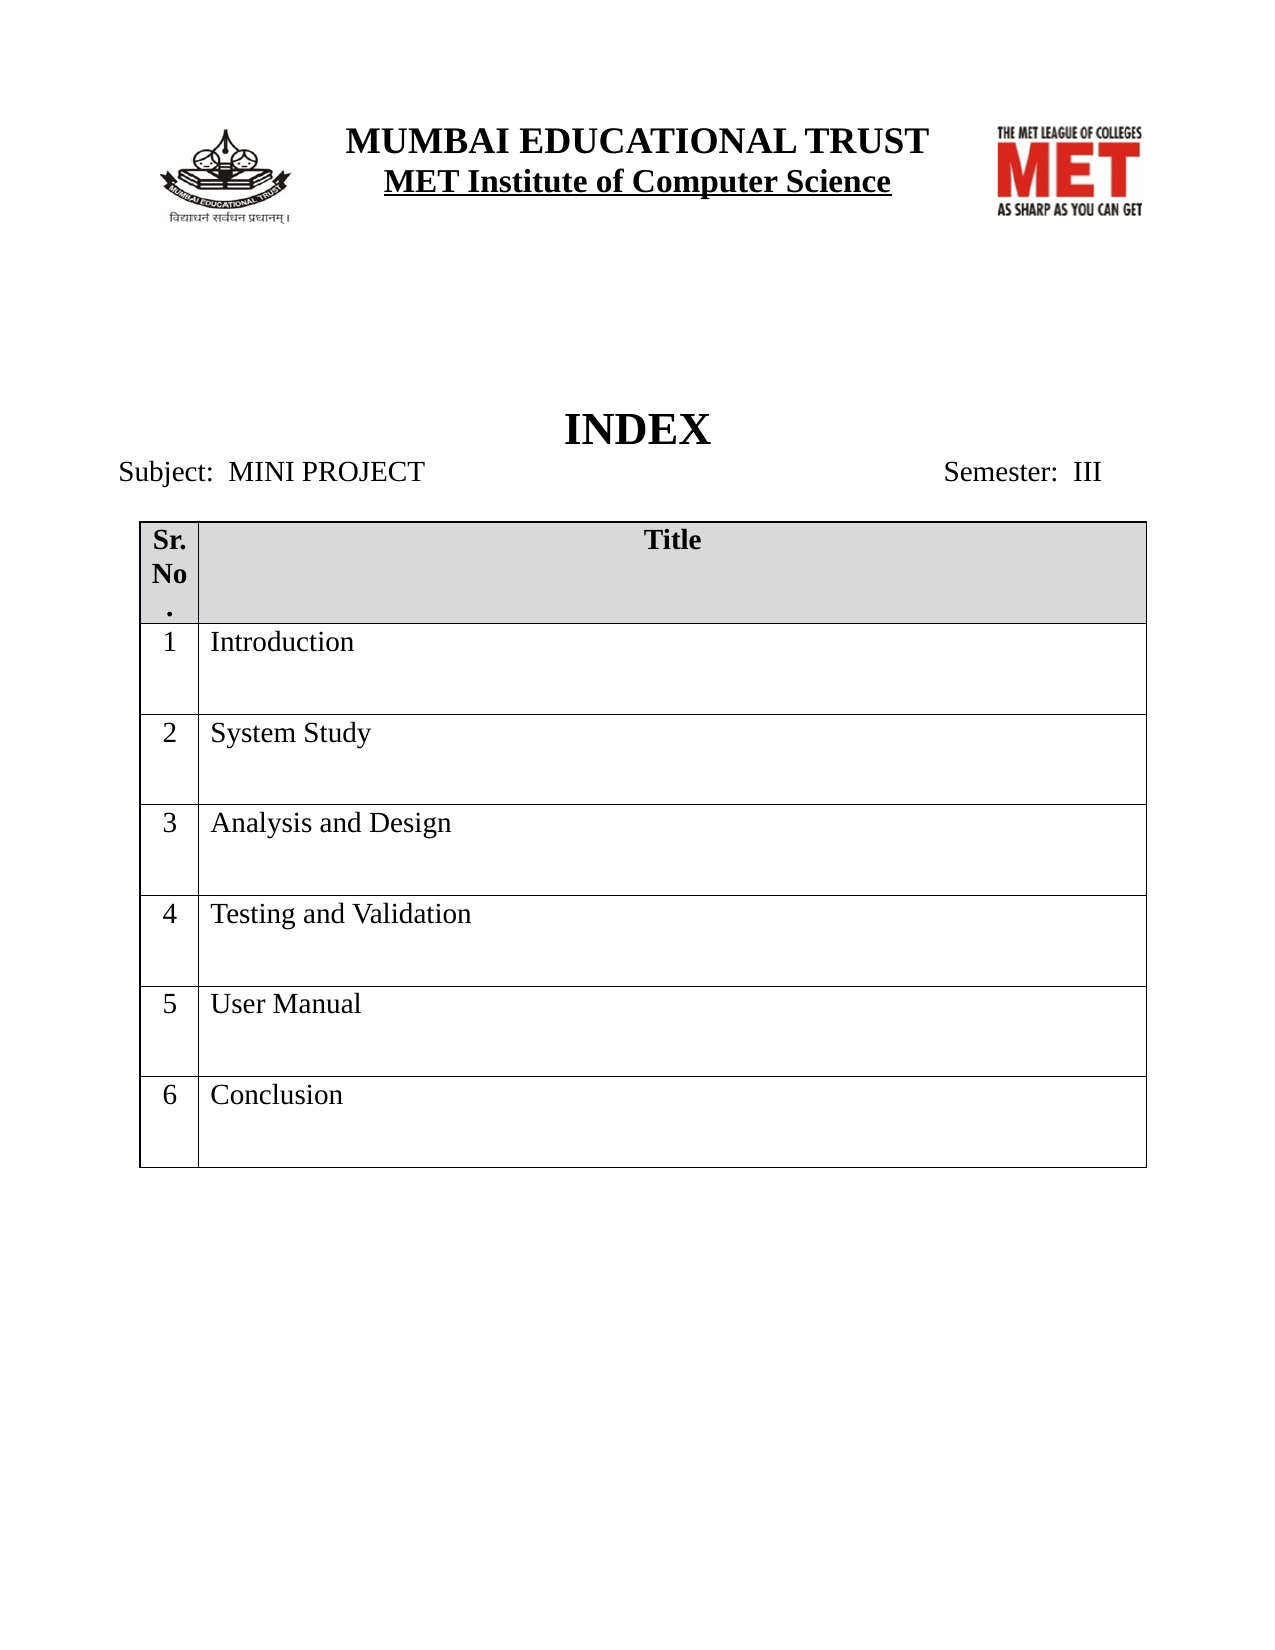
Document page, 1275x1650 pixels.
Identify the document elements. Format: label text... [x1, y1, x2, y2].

table_cell 5 [141, 987, 198, 1076]
table_cell System Study [199, 715, 1146, 804]
table_header Sr. No. [141, 523, 198, 623]
table_cell Conclusion [199, 1077, 1146, 1167]
table_cell 1 [141, 624, 198, 714]
picture [159, 129, 293, 224]
table_cell User Manual [199, 987, 1146, 1076]
table_cell Analysis and Design [199, 805, 1146, 895]
table_cell Introduction [199, 624, 1146, 714]
table_cell 4 [141, 896, 198, 986]
table_cell Testing and Validation [199, 896, 1146, 986]
picture [997, 126, 1142, 216]
text Subject: MINI PROJECT Semester: III [118, 454, 1157, 488]
table_header Title [199, 523, 1146, 623]
table_cell 6 [141, 1077, 198, 1167]
text INDEX [118, 402, 1157, 454]
table_cell 3 [141, 805, 198, 895]
table_cell 2 [141, 715, 198, 804]
